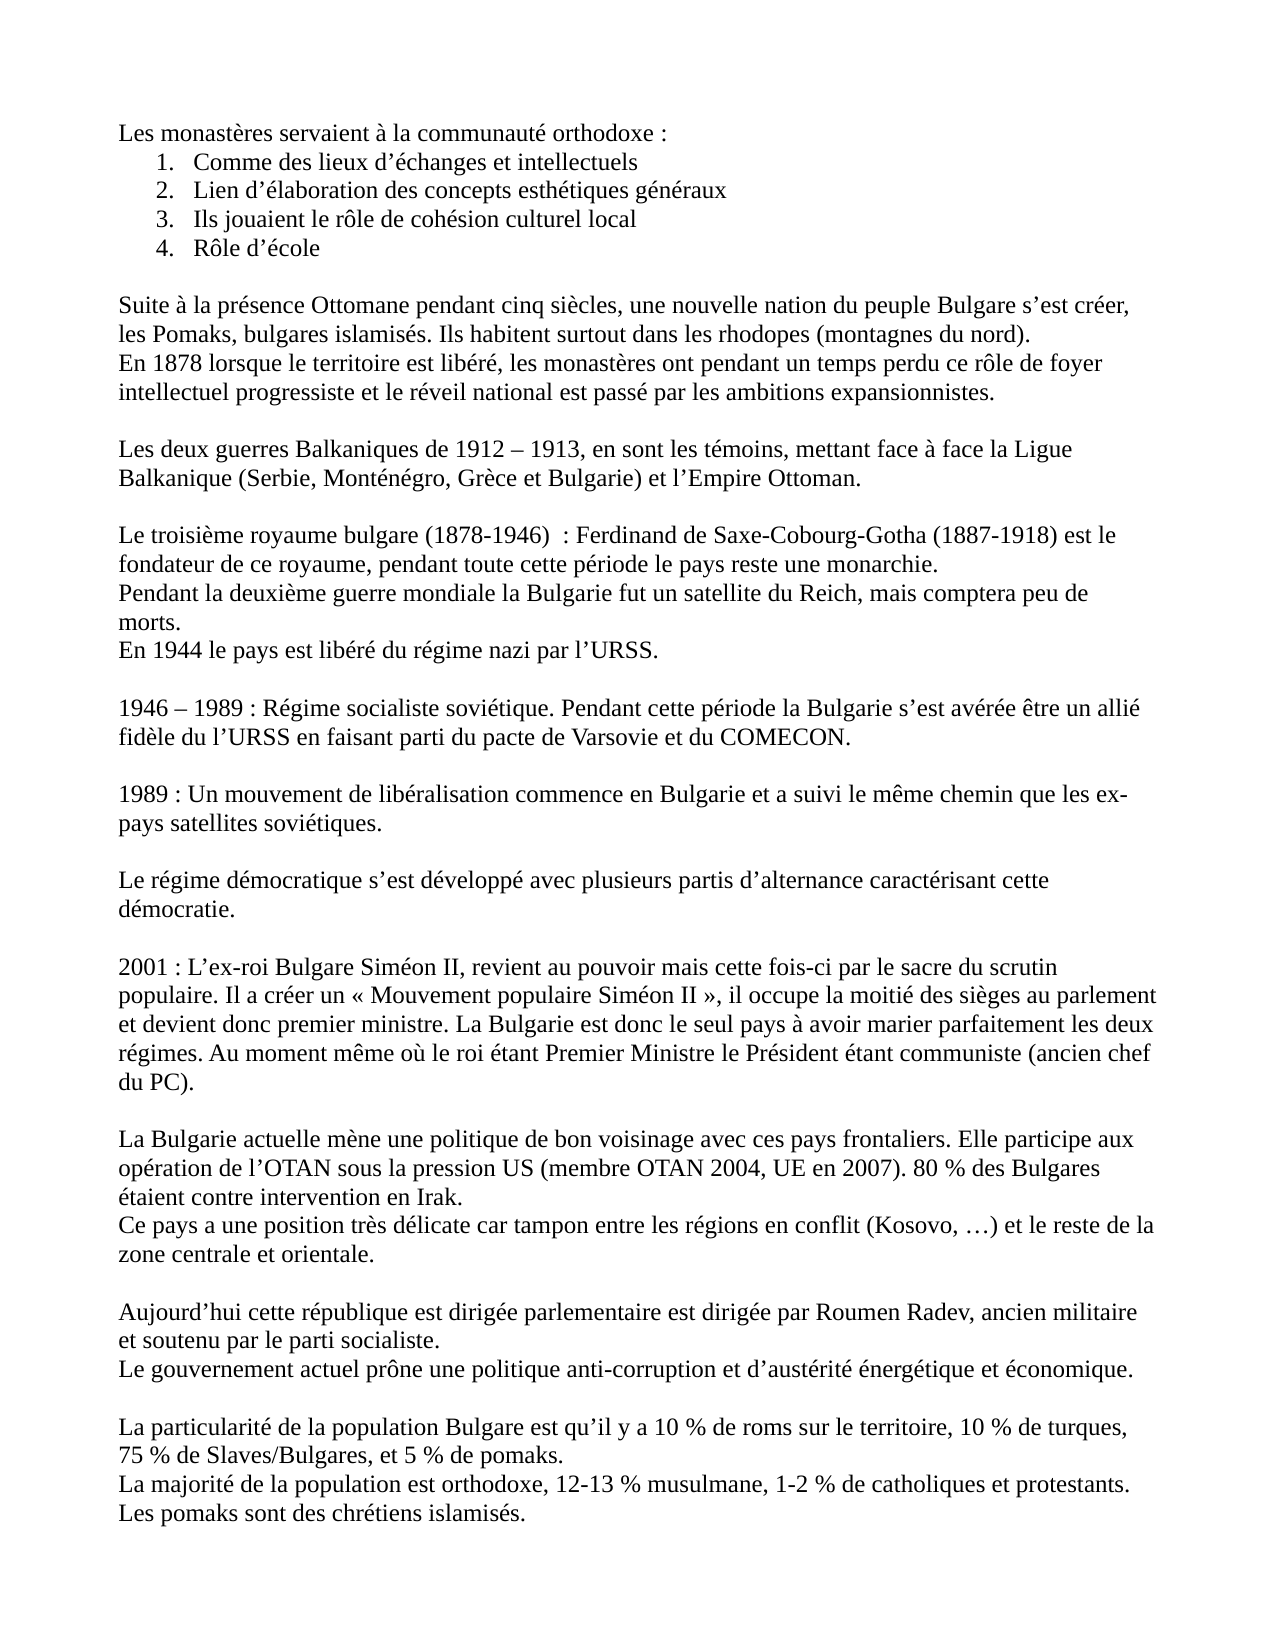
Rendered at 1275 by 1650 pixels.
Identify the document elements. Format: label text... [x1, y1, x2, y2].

list Lien d’élaboration des concepts esthétiques généraux [156, 176, 1157, 204]
text Le troisième royaume bulgare (1878-1946) : Ferdinand de Saxe-Cobourg-Gotha (1887-1918) est le fondateur de ce royaume, pendant toute cette période le pays reste une monarchie. Pendant la deuxième guerre mondiale la Bulgarie fut un satellite du Reich, mais comptera peu de morts. En 1944 le pays est libéré du régime nazi par l’URSS. [118, 521, 1157, 664]
text Les deux guerres Balkaniques de 1912 – 1913, en sont les témoins, mettant face à face la Ligue Balkanique (Serbie, Monténégro, Grèce et Bulgarie) et l’Empire Ottoman. [118, 434, 1157, 492]
list Rôle d’école [156, 233, 1157, 262]
text Les monastères servaient à la communauté orthodoxe : [118, 118, 1157, 147]
text 2001 : L’ex-roi Bulgare Siméon II, revient au pouvoir mais cette fois-ci par le sacre du scrutin populaire. Il a créer un « Mouvement populaire Siméon II », il occupe la moitié des sièges au parlement et devient donc premier ministre. La Bulgarie est donc le seul pays à avoir marier parfaitement les deux régimes. Au moment même où le roi étant Premier Ministre le Président étant communiste (ancien chef du PC). [118, 952, 1157, 1096]
text Suite à la présence Ottomane pendant cinq siècles, une nouvelle nation du peuple Bulgare s’est créer, les Pomaks, bulgares islamisés. Ils habitent surtout dans les rhodopes (montagnes du nord). En 1878 lorsque le territoire est libéré, les monastères ont pendant un temps perdu ce rôle de foyer intellectuel progressiste et le réveil national est passé par les ambitions expansionnistes. [118, 291, 1157, 406]
text 1989 : Un mouvement de libéralisation commence en Bulgarie et a suivi le même chemin que les ex-pays satellites soviétiques. [118, 779, 1157, 837]
text Le régime démocratique s’est développé avec plusieurs partis d’alternance caractérisant cette démocratie. [118, 866, 1157, 923]
list Comme des lieux d’échanges et intellectuels [156, 147, 1157, 176]
text Aujourd’hui cette république est dirigée parlementaire est dirigée par Roumen Radev, ancien militaire et soutenu par le parti socialiste. Le gouvernement actuel prône une politique anti-corruption et d’austérité énergétique et économique. La particularité de la population Bulgare est qu’il y a 10 % de roms sur le territoire, 10 % de turques, 75 % de Slaves/Bulgares, et 5 % de pomaks. La majorité de la population est orthodoxe, 12-13 % musulmane, 1-2 % de catholiques et protestants. Les pomaks sont des chrétiens islamisés. [118, 1297, 1157, 1527]
list Ils jouaient le rôle de cohésion culturel local [156, 204, 1157, 233]
text 1946 – 1989 : Régime socialiste soviétique. Pendant cette période la Bulgarie s’est avérée être un allié fidèle du l’URSS en faisant parti du pacte de Varsovie et du COMECON. [118, 693, 1157, 751]
text La Bulgarie actuelle mène une politique de bon voisinage avec ces pays frontaliers. Elle participe aux opération de l’OTAN sous la pression US (membre OTAN 2004, UE en 2007). 80 % des Bulgares étaient contre intervention en Irak. Ce pays a une position très délicate car tampon entre les régions en conflit (Kosovo, …) et le reste de la zone centrale et orientale. [118, 1124, 1157, 1268]
